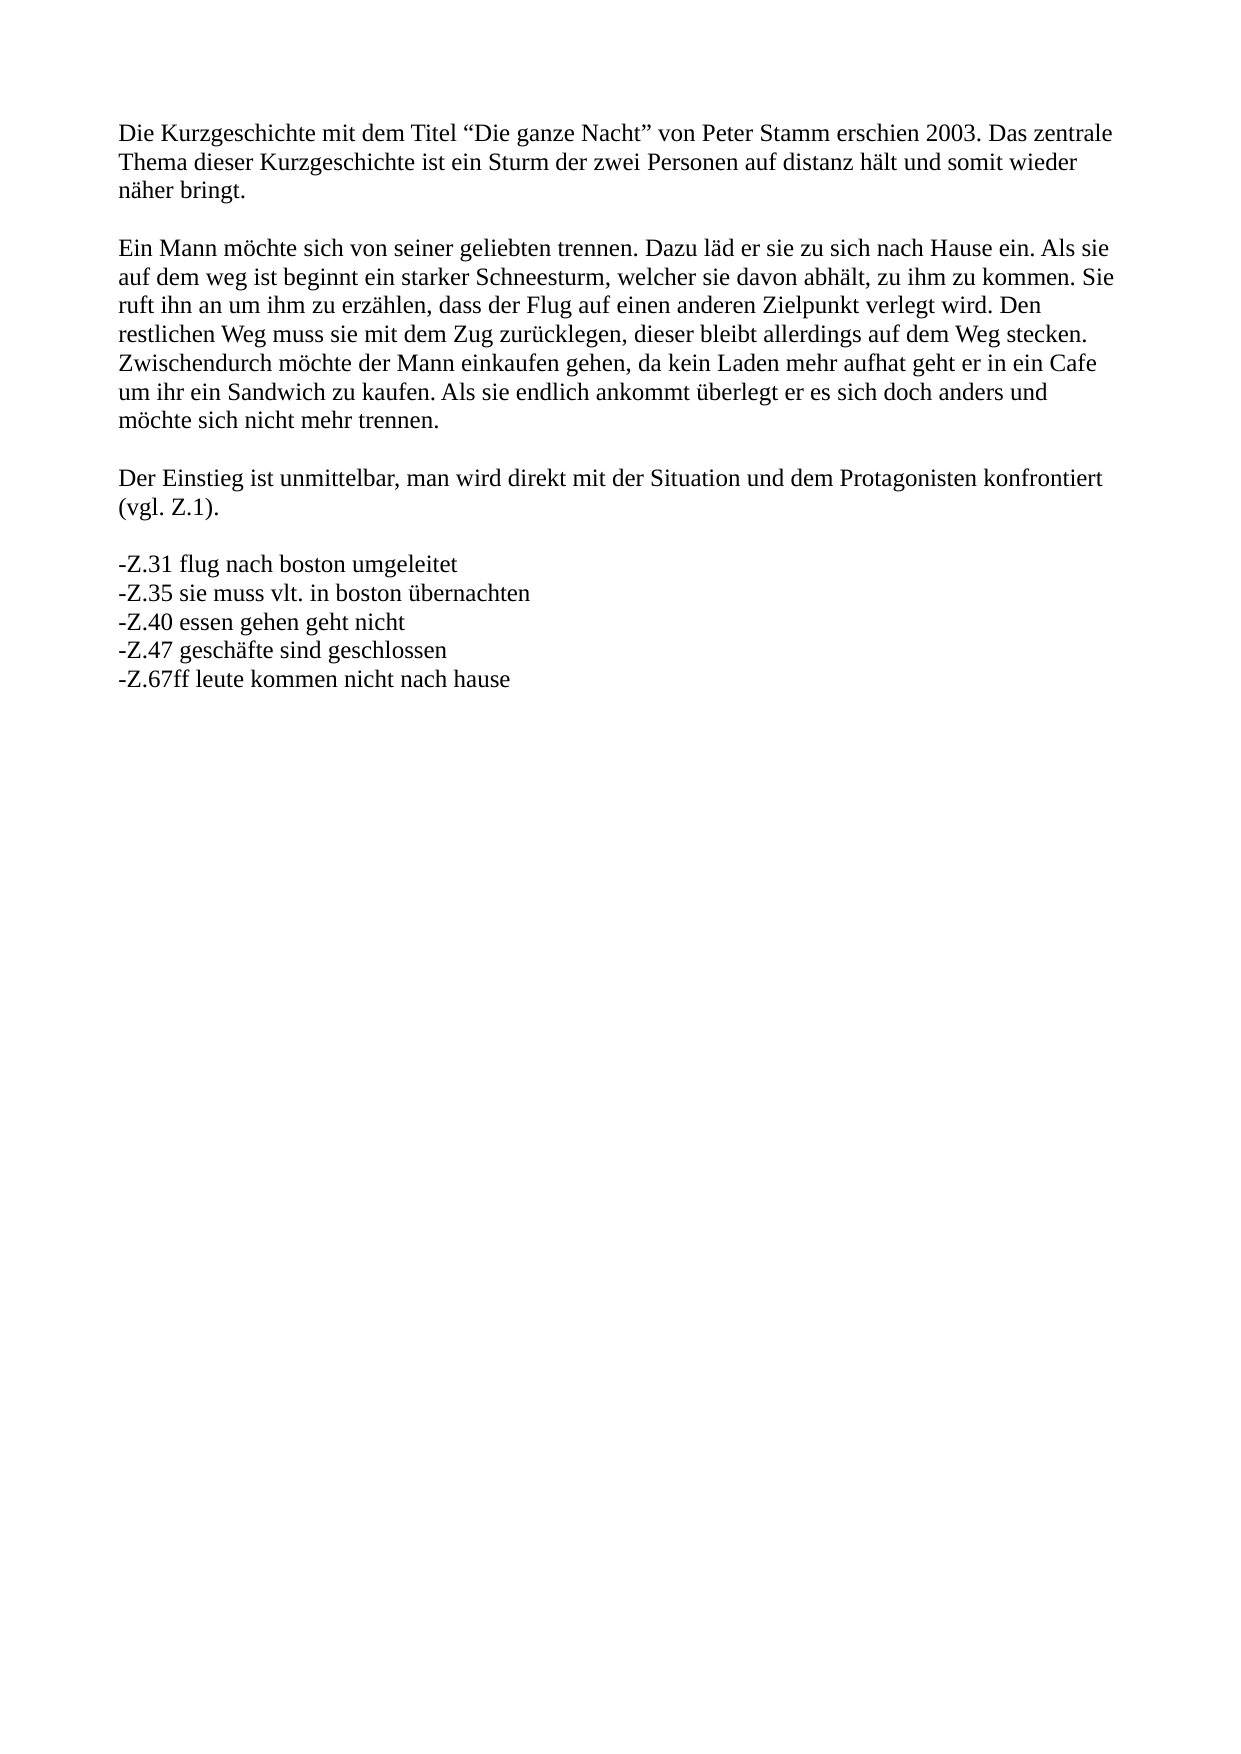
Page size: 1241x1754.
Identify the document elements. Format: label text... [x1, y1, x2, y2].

text -Z.67ff leute kommen nicht nach hause [118, 664, 1122, 693]
text -Z.31 flug nach boston umgeleitet [118, 549, 1122, 578]
text -Z.35 sie muss vlt. in boston übernachten [118, 578, 1122, 607]
text Ein Mann möchte sich von seiner geliebten trennen. Dazu läd er sie zu sich nach Hause ein. Als sie auf dem weg ist beginnt ein starker Schneesturm, welcher sie davon abhält, zu ihm zu kommen. Sie ruft ihn an um ihm zu erzählen, dass der Flug auf einen anderen Zielpunkt verlegt wird. Den restlichen Weg muss sie mit dem Zug zurücklegen, dieser bleibt allerdings auf dem Weg stecken. Zwischendurch möchte der Mann einkaufen gehen, da kein Laden mehr aufhat geht er in ein Cafe um ihr ein Sandwich zu kaufen. Als sie endlich ankommt überlegt er es sich doch anders und möchte sich nicht mehr trennen. [118, 233, 1122, 434]
text -Z.47 geschäfte sind geschlossen [118, 636, 1122, 664]
text Der Einstieg ist unmittelbar, man wird direkt mit der Situation und dem Protagonisten konfrontiert (vgl. Z.1). [118, 463, 1122, 521]
text Die Kurzgeschichte mit dem Titel “Die ganze Nacht” von Peter Stamm erschien 2003. Das zentrale Thema dieser Kurzgeschichte ist ein Sturm der zwei Personen auf distanz hält und somit wieder näher bringt. [118, 118, 1122, 204]
text -Z.40 essen gehen geht nicht [118, 607, 1122, 636]
